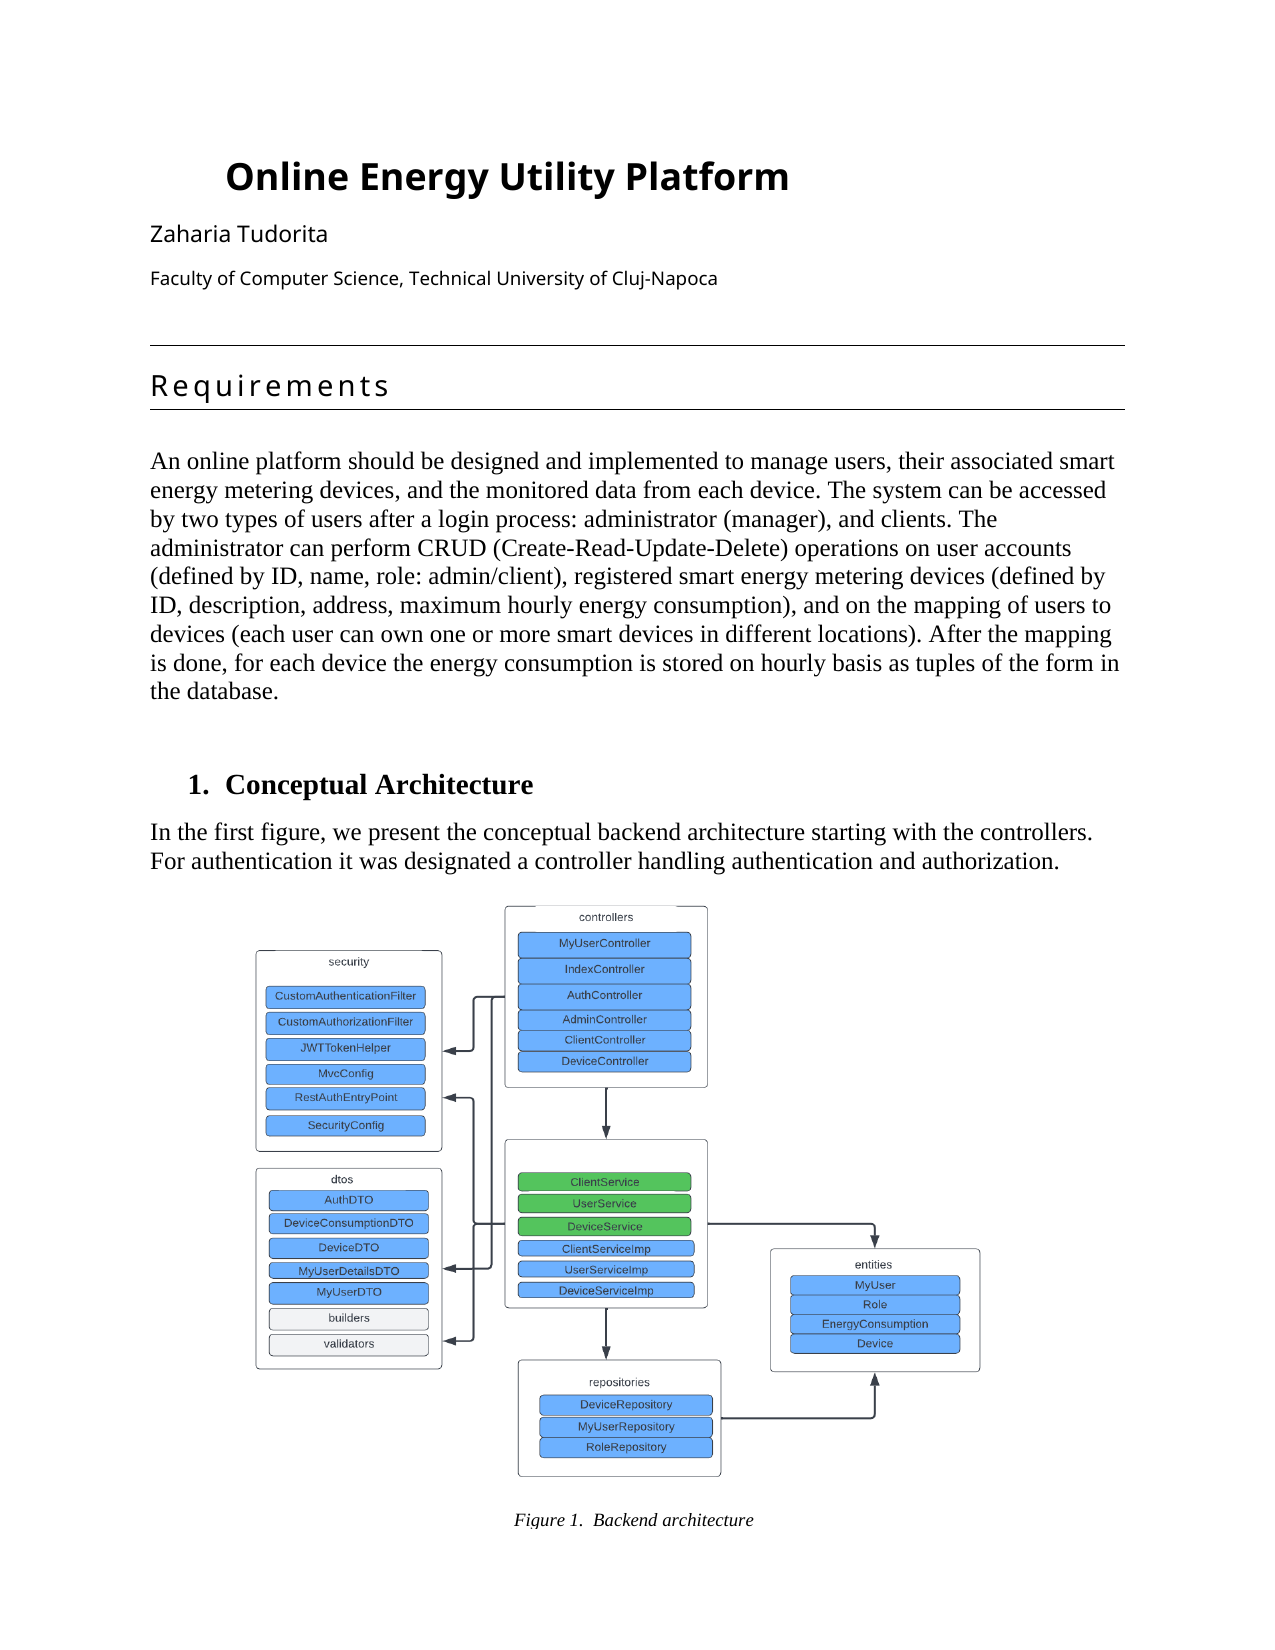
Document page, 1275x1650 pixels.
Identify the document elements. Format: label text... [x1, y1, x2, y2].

text Figure 1. Backend architecture [514, 1509, 761, 1528]
text Zaharia Tudorita [150, 218, 1125, 249]
text An online platform should be designed and implemented to manage users, their associated smart energy metering devices, and the monitored data from each device. The system can be accessed by two types of users after a login process: administrator (manager), and clients. The administrator can perform CRUD (Create-Read-Update-Delete) operations on user accounts (defined by ID, name, role: admin/client), registered smart energy metering devices (defined by ID, description, address, maximum hourly energy consumption), and on the mapping of users to devices (each user can own one or more smart devices in different locations). After the mapping is done, for each device the energy consumption is stored on hourly basis as tuples of the form in the database. [150, 446, 1125, 705]
text [499, 1502, 776, 1536]
list Conceptual Architecture [187, 767, 1125, 801]
text Faculty of Computer Science, Technical University of Cluj-Napoca [150, 266, 1125, 291]
text Requirements [150, 346, 1125, 409]
text Online Energy Utility Platform [150, 150, 1125, 201]
text In the first figure, we present the conceptual backend architecture starting with the controllers. For authentication it was designated a controller handling authentication and authorization. [150, 817, 1125, 875]
